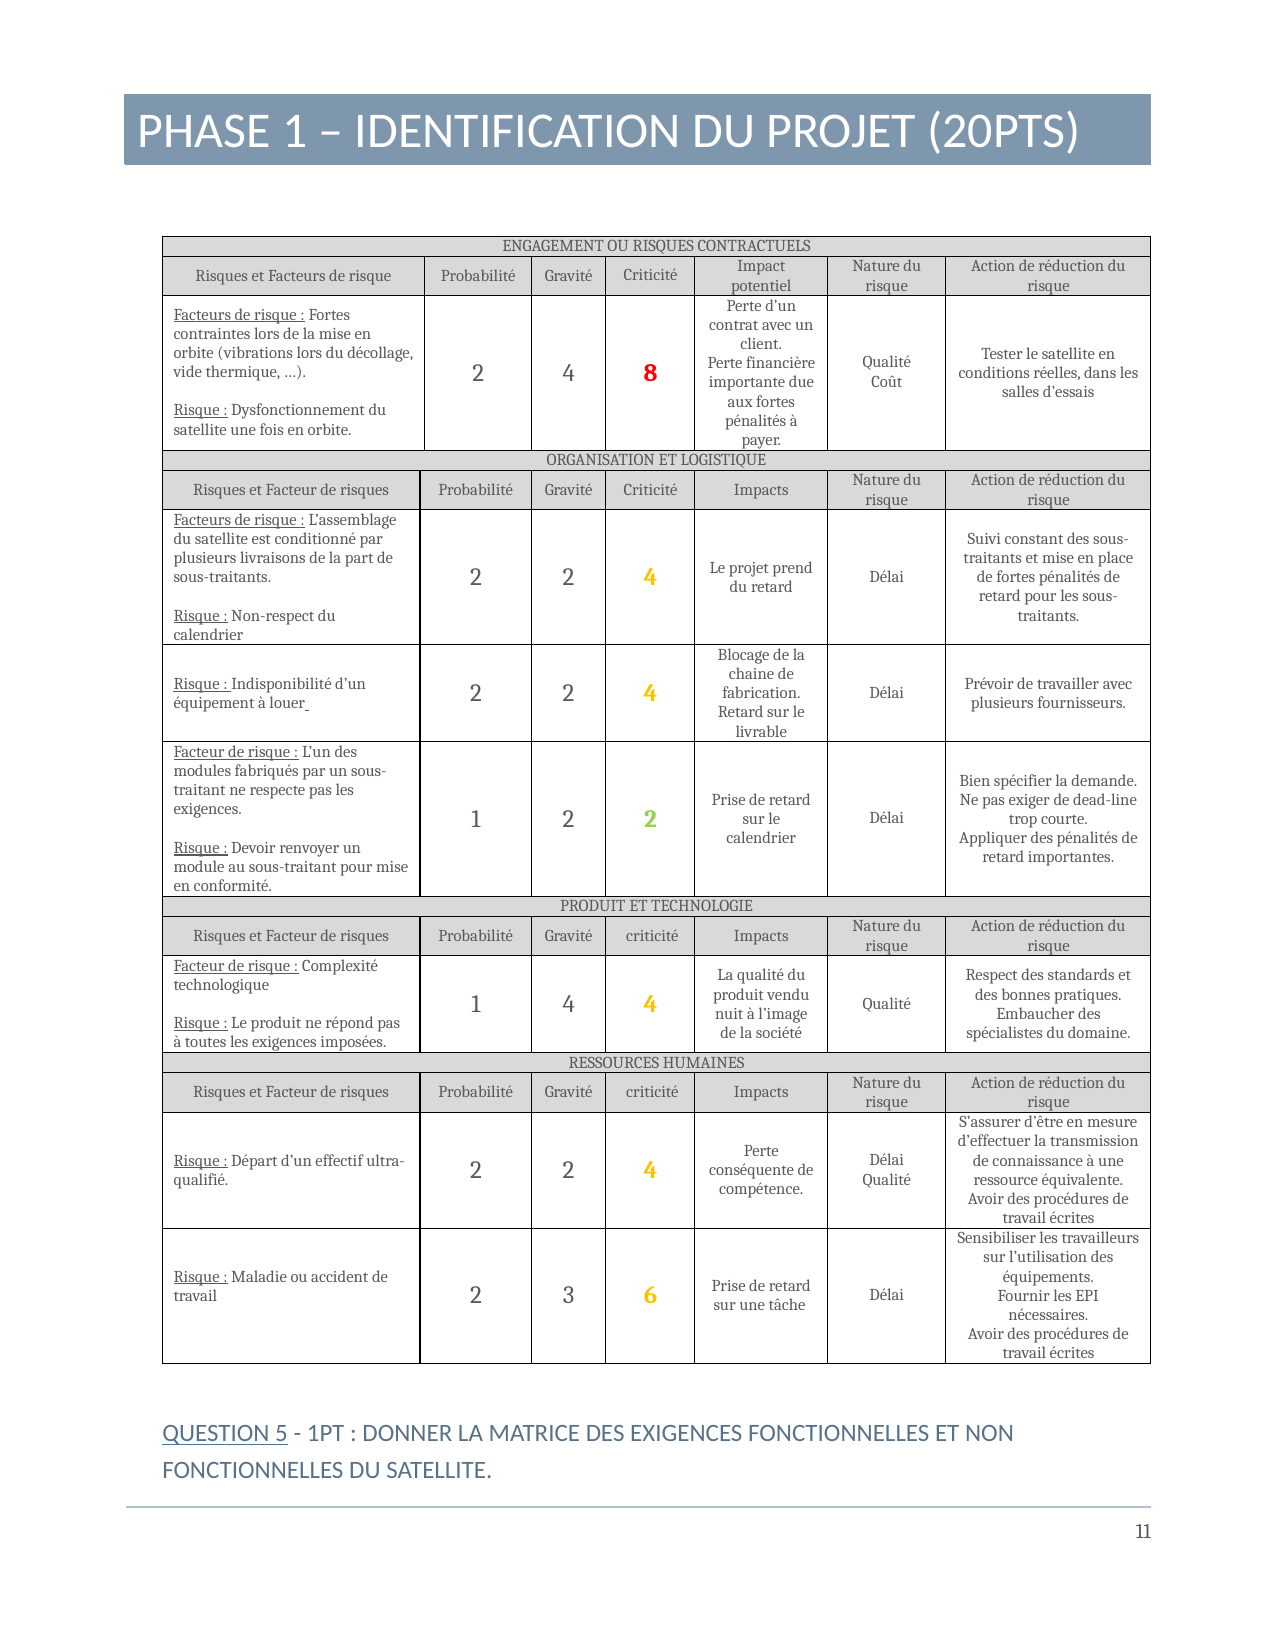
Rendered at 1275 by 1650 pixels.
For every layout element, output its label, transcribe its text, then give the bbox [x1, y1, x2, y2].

table_cell Suivi constant des sous-traitants et mise en place de fortes pénalités de retard pour les sous-traitants. [946, 510, 1150, 644]
table_cell 6 [606, 1229, 694, 1363]
table_header ENGAGEMENT OU RISQUES CONTRACTUELS [163, 237, 1150, 256]
table_cell Délai [828, 742, 945, 896]
table_cell Délai Qualité [828, 1113, 945, 1228]
table_cell Risques et Facteurs de risque [163, 257, 424, 295]
table_cell Délai [828, 1229, 945, 1363]
table_cell 2 [532, 1113, 605, 1228]
table_cell Délai [828, 645, 945, 741]
table_cell Nature du risque [828, 917, 945, 955]
table_cell 8 [606, 296, 694, 449]
table_cell Probabilité [421, 917, 531, 955]
table_cell Risques et Facteur de risques [163, 471, 419, 509]
table_cell S’assurer d’être en mesure d’effectuer la transmission de connaissance à une ressource équivalente. Avoir des procédures de travail écrites [946, 1113, 1150, 1228]
table_cell 2 [532, 510, 605, 644]
table_cell RESSOURCES HUMAINES [163, 1053, 1150, 1072]
table_cell 2 [425, 296, 531, 449]
table_cell Criticité [606, 257, 694, 295]
table_cell 4 [606, 956, 694, 1052]
table_cell Risque : Indisponibilité d’un équipement à louer [163, 645, 419, 741]
table_cell Gravité [532, 471, 605, 509]
table_cell Gravité [532, 257, 605, 295]
table_cell 4 [532, 956, 605, 1052]
table_cell ORGANISATION ET LOGISTIQUE [163, 451, 1150, 470]
table_cell Probabilité [421, 471, 531, 509]
table_cell Facteur de risque : L’un des modules fabriqués par un sous-traitant ne respecte pas les exigences. Risque : Devoir renvoyer un module au sous-traitant pour mise en conformité. [163, 742, 419, 896]
table_cell Bien spécifier la demande. Ne pas exiger de dead-line trop courte. Appliquer des pénalités de retard importantes. [946, 742, 1150, 896]
table_cell Risque : Maladie ou accident de travail [163, 1229, 419, 1363]
table_cell Action de réduction du risque [946, 1073, 1150, 1112]
table_cell Respect des standards et des bonnes pratiques. Embaucher des spécialistes du domaine. [946, 956, 1150, 1052]
table_cell Prise de retard sur le calendrier [695, 742, 827, 896]
table_cell criticité [606, 917, 694, 955]
table_cell 4 [532, 296, 605, 449]
table_cell Sensibiliser les travailleurs sur l’utilisation des équipements. Fournir les EPI nécessaires. Avoir des procédures de travail écrites [946, 1229, 1150, 1363]
table_cell Blocage de la chaine de fabrication. Retard sur le livrable [695, 645, 827, 741]
table_cell 2 [421, 510, 531, 644]
table_cell Nature du risque [828, 1073, 945, 1112]
table_cell Probabilité [421, 1073, 531, 1112]
table_cell Risques et Facteur de risques [163, 1073, 419, 1112]
table_cell Action de réduction du risque [946, 917, 1150, 955]
table_cell 4 [606, 645, 694, 741]
table_cell 2 [532, 645, 605, 741]
table_cell Qualité [828, 956, 945, 1052]
table_cell criticité [606, 1073, 694, 1112]
table_cell Prévoir de travailler avec plusieurs fournisseurs. [946, 645, 1150, 741]
table_cell Nature du risque [828, 257, 945, 295]
table_cell Facteurs de risque : L’assemblage du satellite est conditionné par plusieurs livraisons de la part de sous-traitants. Risque : Non-respect du calendrier [163, 510, 419, 644]
table_cell Action de réduction du risque [946, 471, 1150, 509]
table_cell Qualité Coût [828, 296, 945, 449]
table_cell 1 [421, 742, 531, 896]
table_cell 2 [532, 742, 605, 896]
table_cell Facteurs de risque : Fortes contraintes lors de la mise en orbite (vibrations lors du décollage, vide thermique, …). Risque : Dysfonctionnement du satellite une fois en orbite. [163, 296, 424, 449]
table_cell 2 [606, 742, 694, 896]
table_cell 2 [421, 645, 531, 741]
table_cell Perte d’un contrat avec un client. Perte financière importante due aux fortes pénalités à payer. [695, 296, 827, 449]
table_cell 2 [421, 1113, 531, 1228]
table_cell Action de réduction du risque [946, 257, 1150, 295]
table_cell Délai [828, 510, 945, 644]
table_cell Gravité [532, 1073, 605, 1112]
table_cell Nature du risque [828, 471, 945, 509]
table_cell Impacts [695, 471, 827, 509]
table_cell Le projet prend du retard [695, 510, 827, 644]
table_cell 4 [606, 510, 694, 644]
table_cell La qualité du produit vendu nuit à l’image de la société [695, 956, 827, 1052]
table_cell Impacts [695, 1073, 827, 1112]
table_cell Prise de retard sur une tâche [695, 1229, 827, 1363]
table_cell 4 [606, 1113, 694, 1228]
table_cell Probabilité [425, 257, 531, 295]
table_cell 1 [421, 956, 531, 1052]
table_cell Impacts [695, 917, 827, 955]
table_cell Facteur de risque : Complexité technologique Risque : Le produit ne répond pas à toutes les exigences imposées. [163, 956, 419, 1052]
table_cell 3 [532, 1229, 605, 1363]
table_cell 2 [421, 1229, 531, 1363]
text Question 5 - 1pt : Donner la matrice des exigences fonctionnelles et non fonctionnelles du satellite. [162, 1418, 1113, 1485]
table_cell Gravité [532, 917, 605, 955]
table_cell Risques et Facteur de risques [163, 917, 419, 955]
table_cell PRODUIT ET TECHNOLOGIE [163, 897, 1150, 916]
table_cell Tester le satellite en conditions réelles, dans les salles d’essais [946, 296, 1150, 449]
table_cell Perte conséquente de compétence. [695, 1113, 827, 1228]
table_cell Risque : Départ d’un effectif ultra-qualifié. [163, 1113, 419, 1228]
table_cell Criticité [606, 471, 694, 509]
table_cell Impact potentiel [695, 257, 827, 295]
